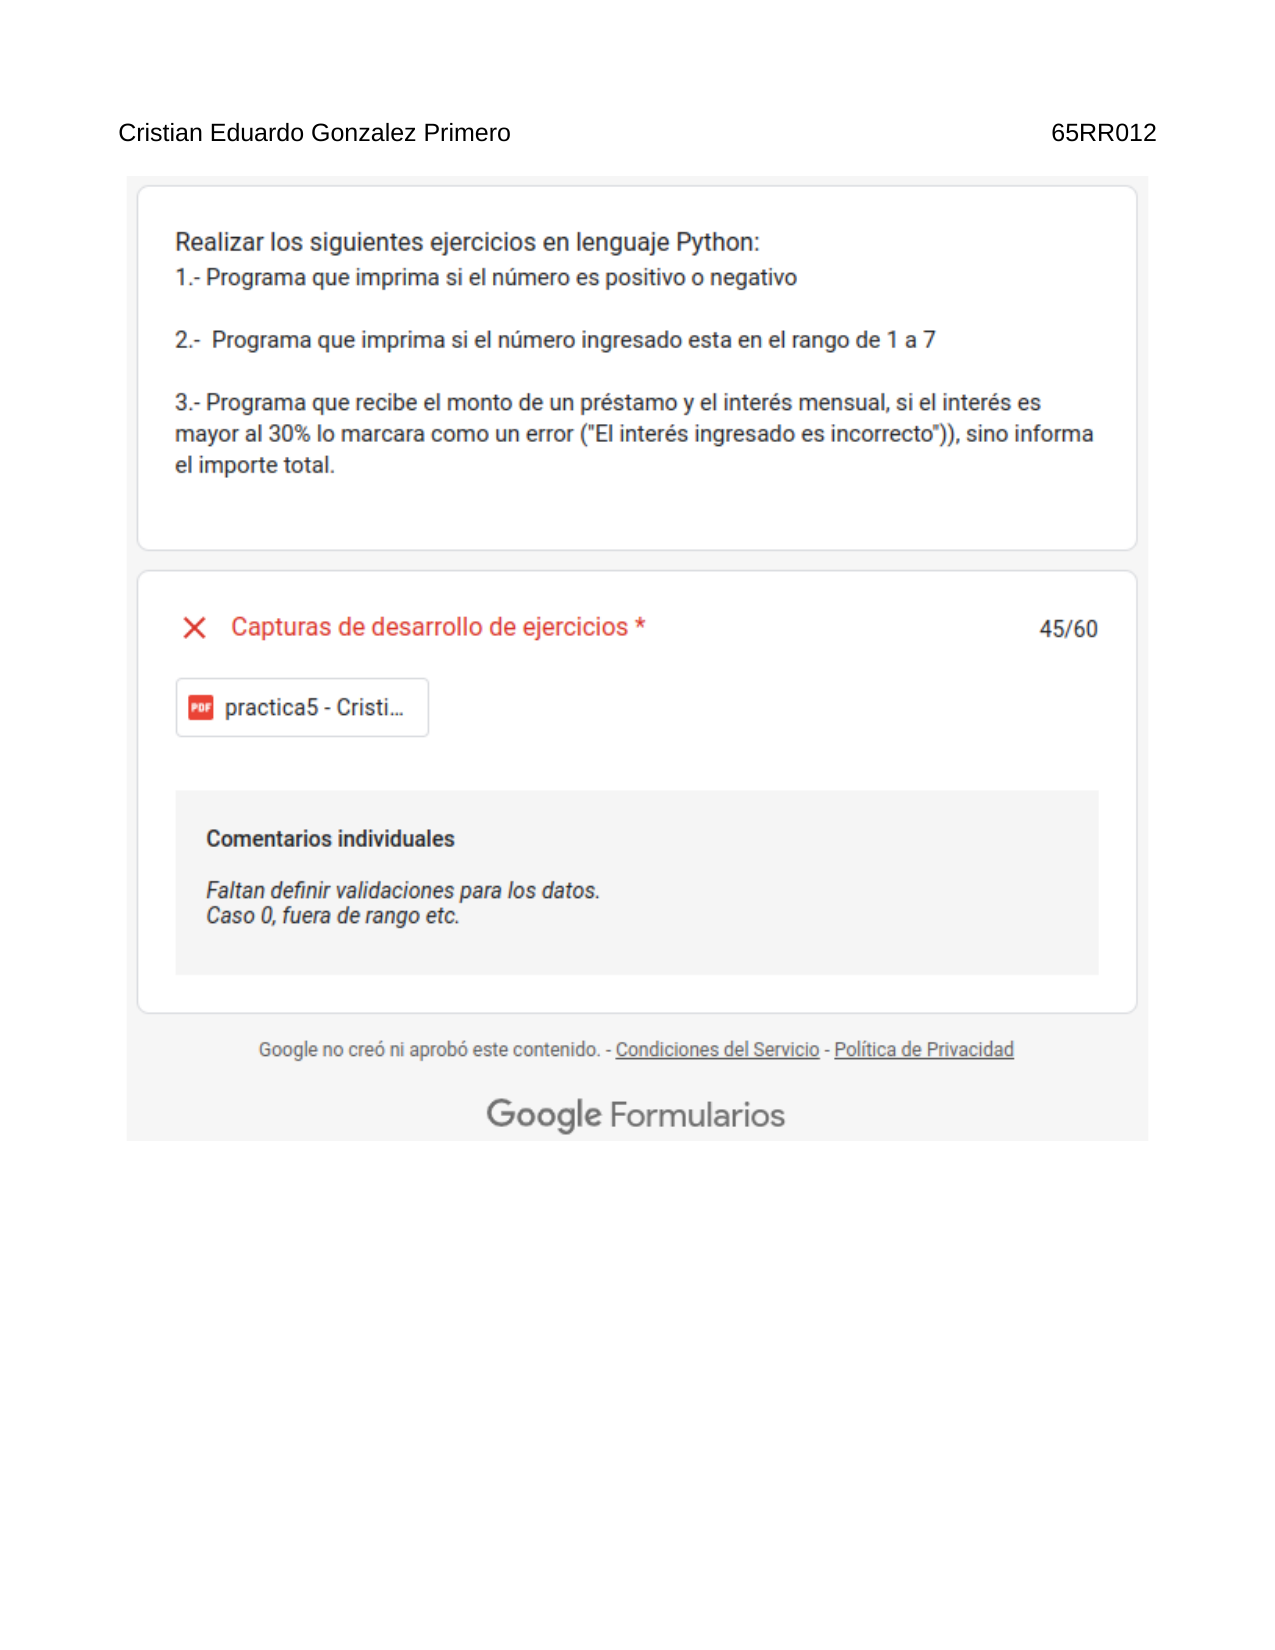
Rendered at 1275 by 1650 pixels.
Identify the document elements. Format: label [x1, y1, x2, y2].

picture [126, 176, 1149, 1141]
